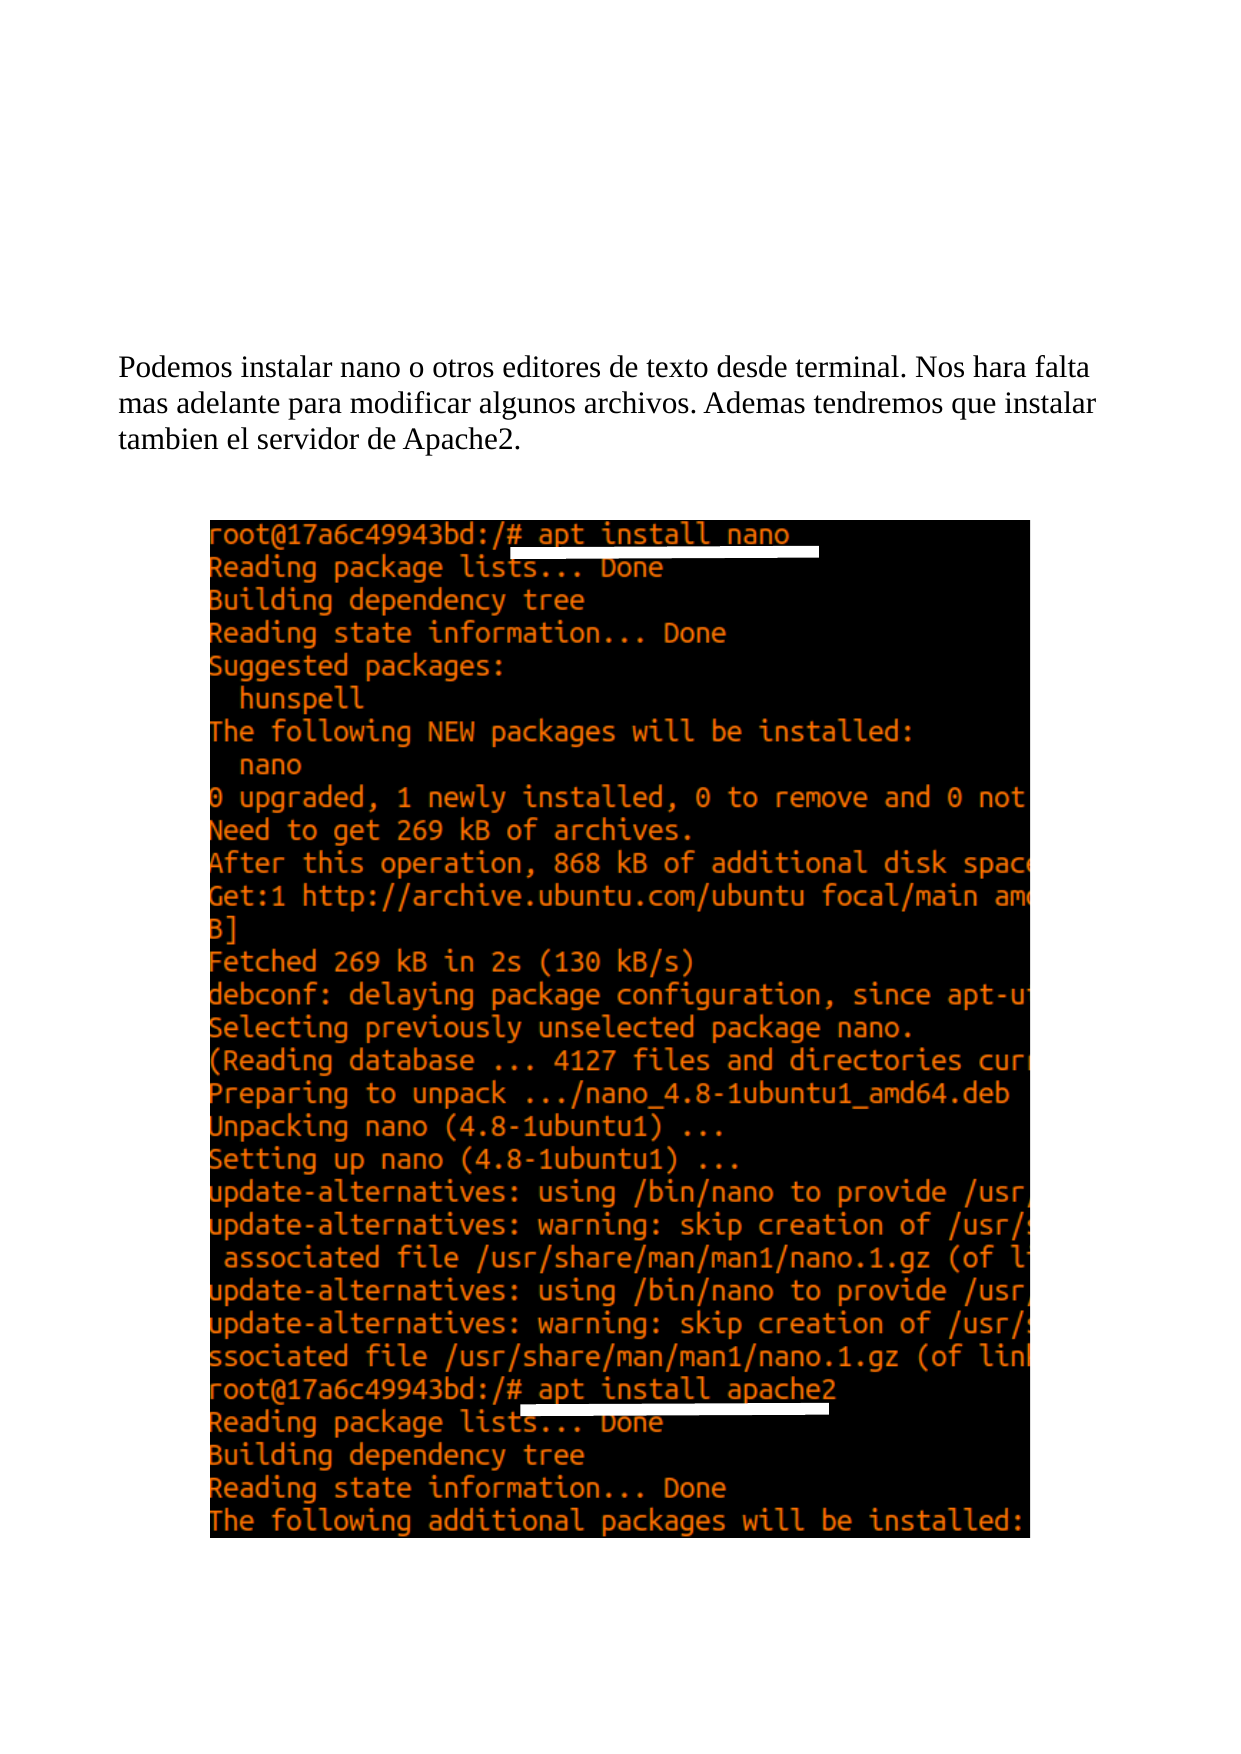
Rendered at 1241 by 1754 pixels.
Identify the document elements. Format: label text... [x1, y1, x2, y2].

picture [210, 520, 1030, 1538]
text Podemos instalar nano o otros editores de texto desde terminal. Nos hara falta mas adelante para modificar algunos archivos. Ademas tendremos que instalar tambien el servidor de Apache2. [118, 348, 1122, 456]
